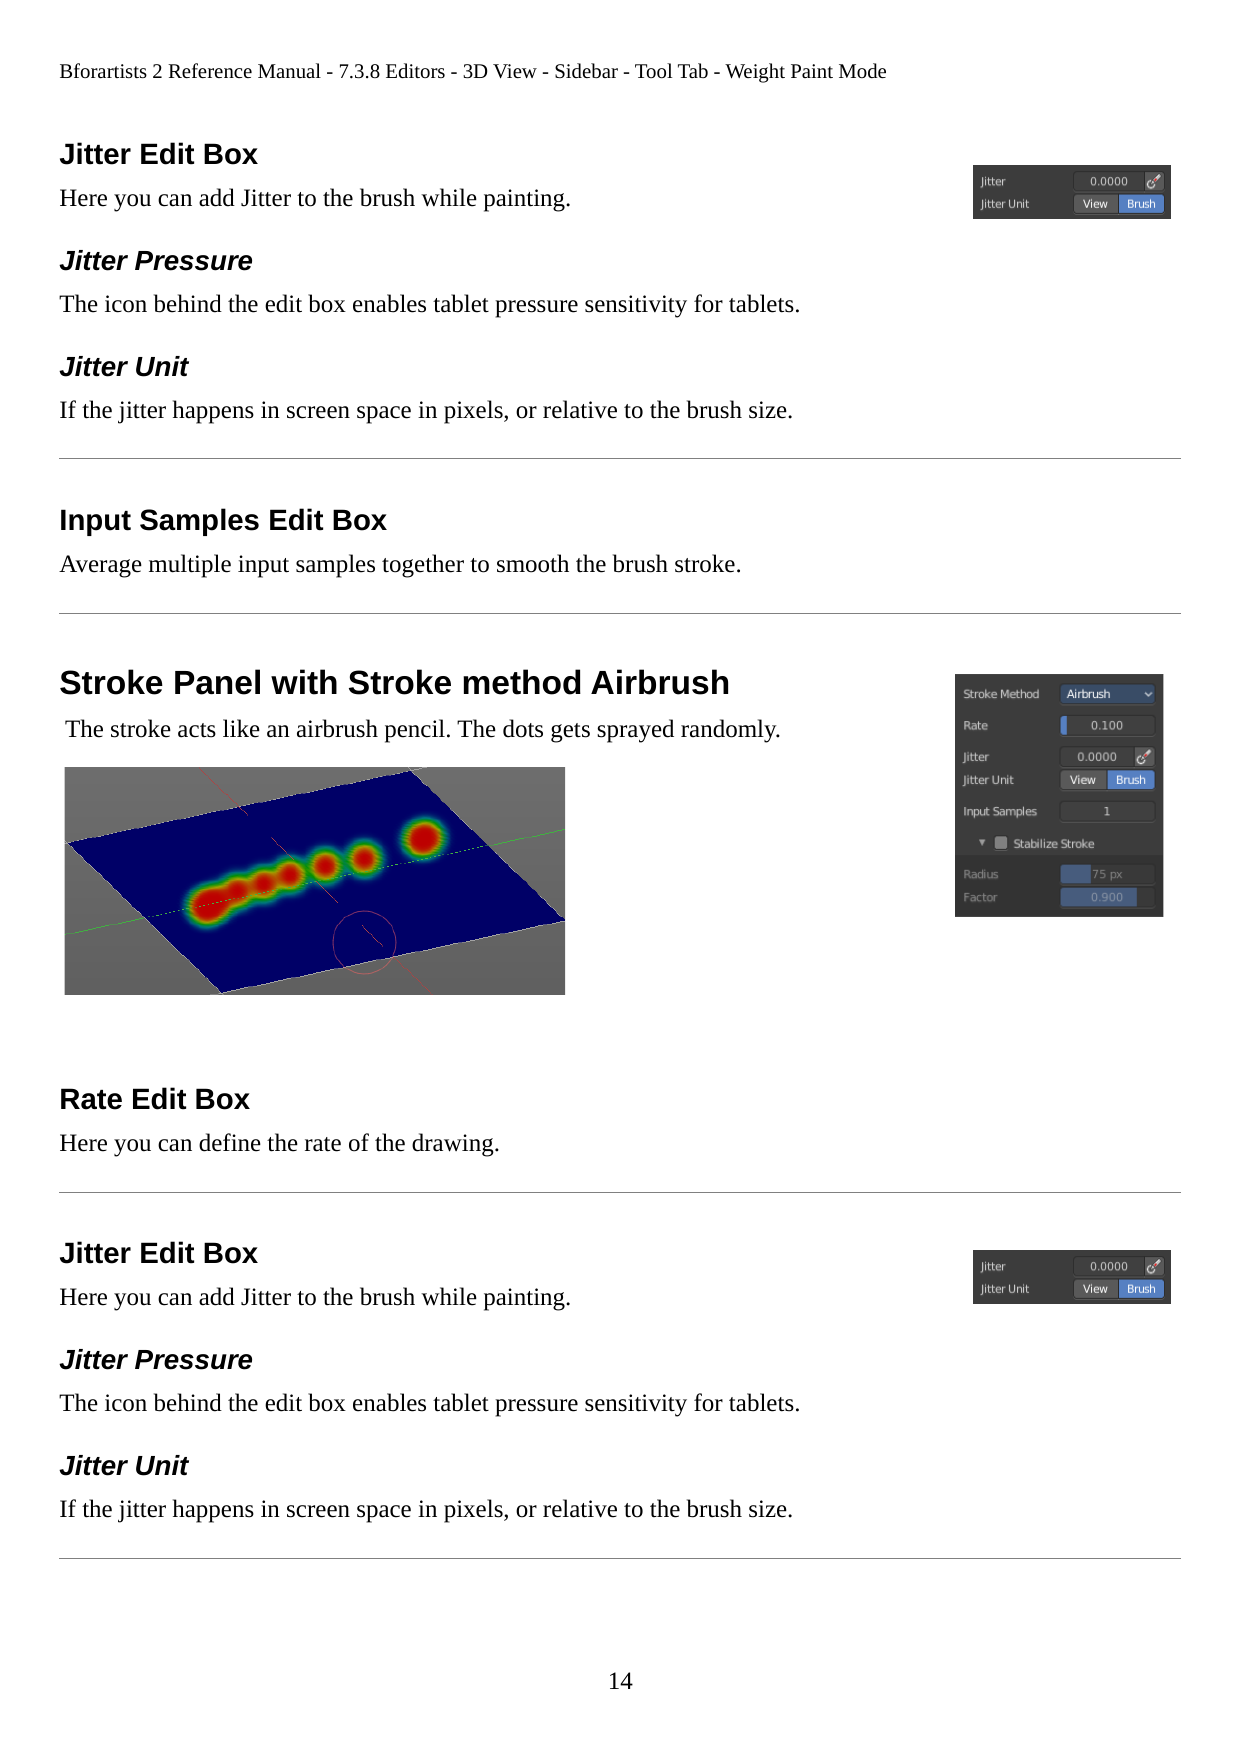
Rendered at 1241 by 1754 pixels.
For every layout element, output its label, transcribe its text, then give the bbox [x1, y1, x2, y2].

picture [64, 767, 566, 995]
subtitle Stroke Panel with Stroke method Airbrush [59, 663, 1181, 702]
subtitle Jitter Unit [59, 1449, 1181, 1481]
text Average multiple input samples together to smooth the brush stroke. [59, 549, 1181, 578]
picture [973, 1250, 1171, 1304]
subtitle Jitter Edit Box [59, 137, 1181, 170]
text Here you can add Jitter to the brush while painting. [59, 183, 973, 212]
picture [973, 165, 1171, 219]
text If the jitter happens in screen space in pixels, or relative to the brush size. [59, 1494, 1181, 1523]
subtitle Jitter Edit Box [59, 1236, 1181, 1269]
subtitle Jitter Pressure [59, 1344, 1181, 1376]
subtitle Jitter Pressure [59, 244, 1181, 276]
picture [955, 674, 1164, 917]
text The stroke acts like an airbrush pencil. The dots gets sprayed randomly. [59, 714, 955, 743]
subtitle Input Samples Edit Box [59, 503, 1181, 536]
text Here you can define the rate of the drawing. [59, 1128, 1181, 1157]
subtitle Rate Edit Box [59, 1082, 1181, 1116]
text The icon behind the edit box enables tablet pressure sensitivity for tablets. [59, 289, 1181, 318]
subtitle Jitter Unit [59, 350, 1181, 382]
text The icon behind the edit box enables tablet pressure sensitivity for tablets. [59, 1388, 1181, 1417]
text If the jitter happens in screen space in pixels, or relative to the brush size. [59, 395, 1181, 423]
text Here you can add Jitter to the brush while painting. [59, 1282, 1181, 1311]
